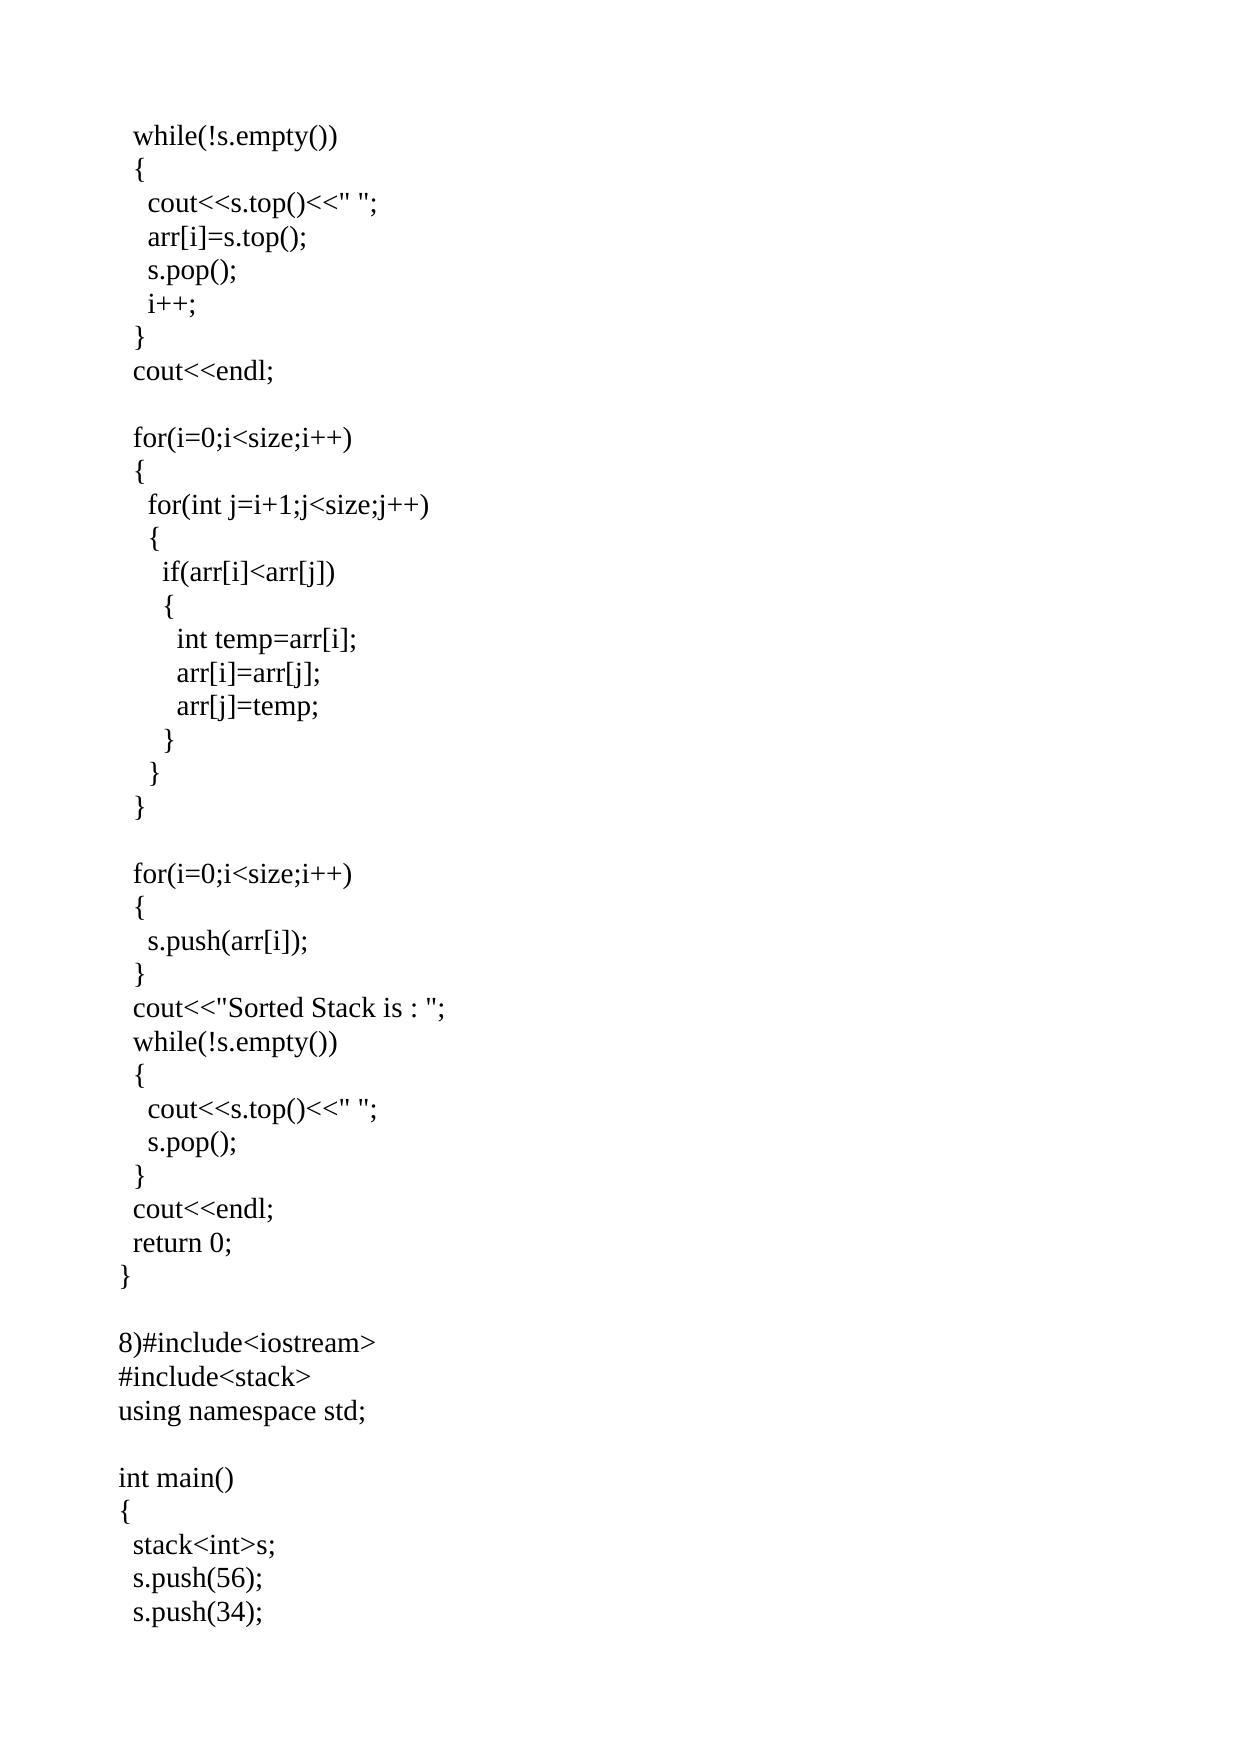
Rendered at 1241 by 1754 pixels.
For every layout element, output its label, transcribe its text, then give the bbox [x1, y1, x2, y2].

text { [118, 152, 1122, 185]
text cout<<s.top()<<" "; [118, 1091, 1122, 1124]
text s.pop(); [118, 252, 1122, 286]
text { [118, 453, 1122, 487]
text } [118, 957, 1122, 990]
text return 0; [118, 1225, 1122, 1258]
text } [118, 789, 1122, 822]
text using namespace std; [118, 1393, 1122, 1426]
text for(int j=i+1;j<size;j++) [118, 487, 1122, 521]
text arr[j]=temp; [118, 688, 1122, 722]
text } [118, 755, 1122, 789]
text stack<int>s; [118, 1527, 1122, 1560]
text s.pop(); [118, 1124, 1122, 1158]
text arr[i]=arr[j]; [118, 655, 1122, 688]
text } [118, 1258, 1122, 1292]
text s.push(arr[i]); [118, 923, 1122, 957]
text while(!s.empty()) [118, 118, 1122, 152]
text s.push(34); [118, 1594, 1122, 1627]
text { [118, 521, 1122, 554]
text { [118, 1493, 1122, 1527]
text while(!s.empty()) [118, 1024, 1122, 1057]
text for(i=0;i<size;i++) [118, 420, 1122, 453]
text { [118, 1057, 1122, 1091]
text s.push(56); [118, 1560, 1122, 1594]
text { [118, 588, 1122, 621]
text for(i=0;i<size;i++) [118, 856, 1122, 889]
text if(arr[i]<arr[j]) [118, 554, 1122, 588]
text cout<<endl; [118, 1191, 1122, 1225]
text cout<<s.top()<<" "; [118, 185, 1122, 219]
text #include<stack> [118, 1359, 1122, 1393]
text i++; [118, 286, 1122, 319]
text arr[i]=s.top(); [118, 219, 1122, 252]
text cout<<"Sorted Stack is : "; [118, 990, 1122, 1024]
text { [118, 889, 1122, 923]
text } [118, 1158, 1122, 1191]
text } [118, 319, 1122, 353]
text } [118, 722, 1122, 755]
text cout<<endl; [118, 353, 1122, 386]
text int main() [118, 1460, 1122, 1493]
text 8)#include<iostream> [118, 1326, 1122, 1359]
text int temp=arr[i]; [118, 621, 1122, 655]
